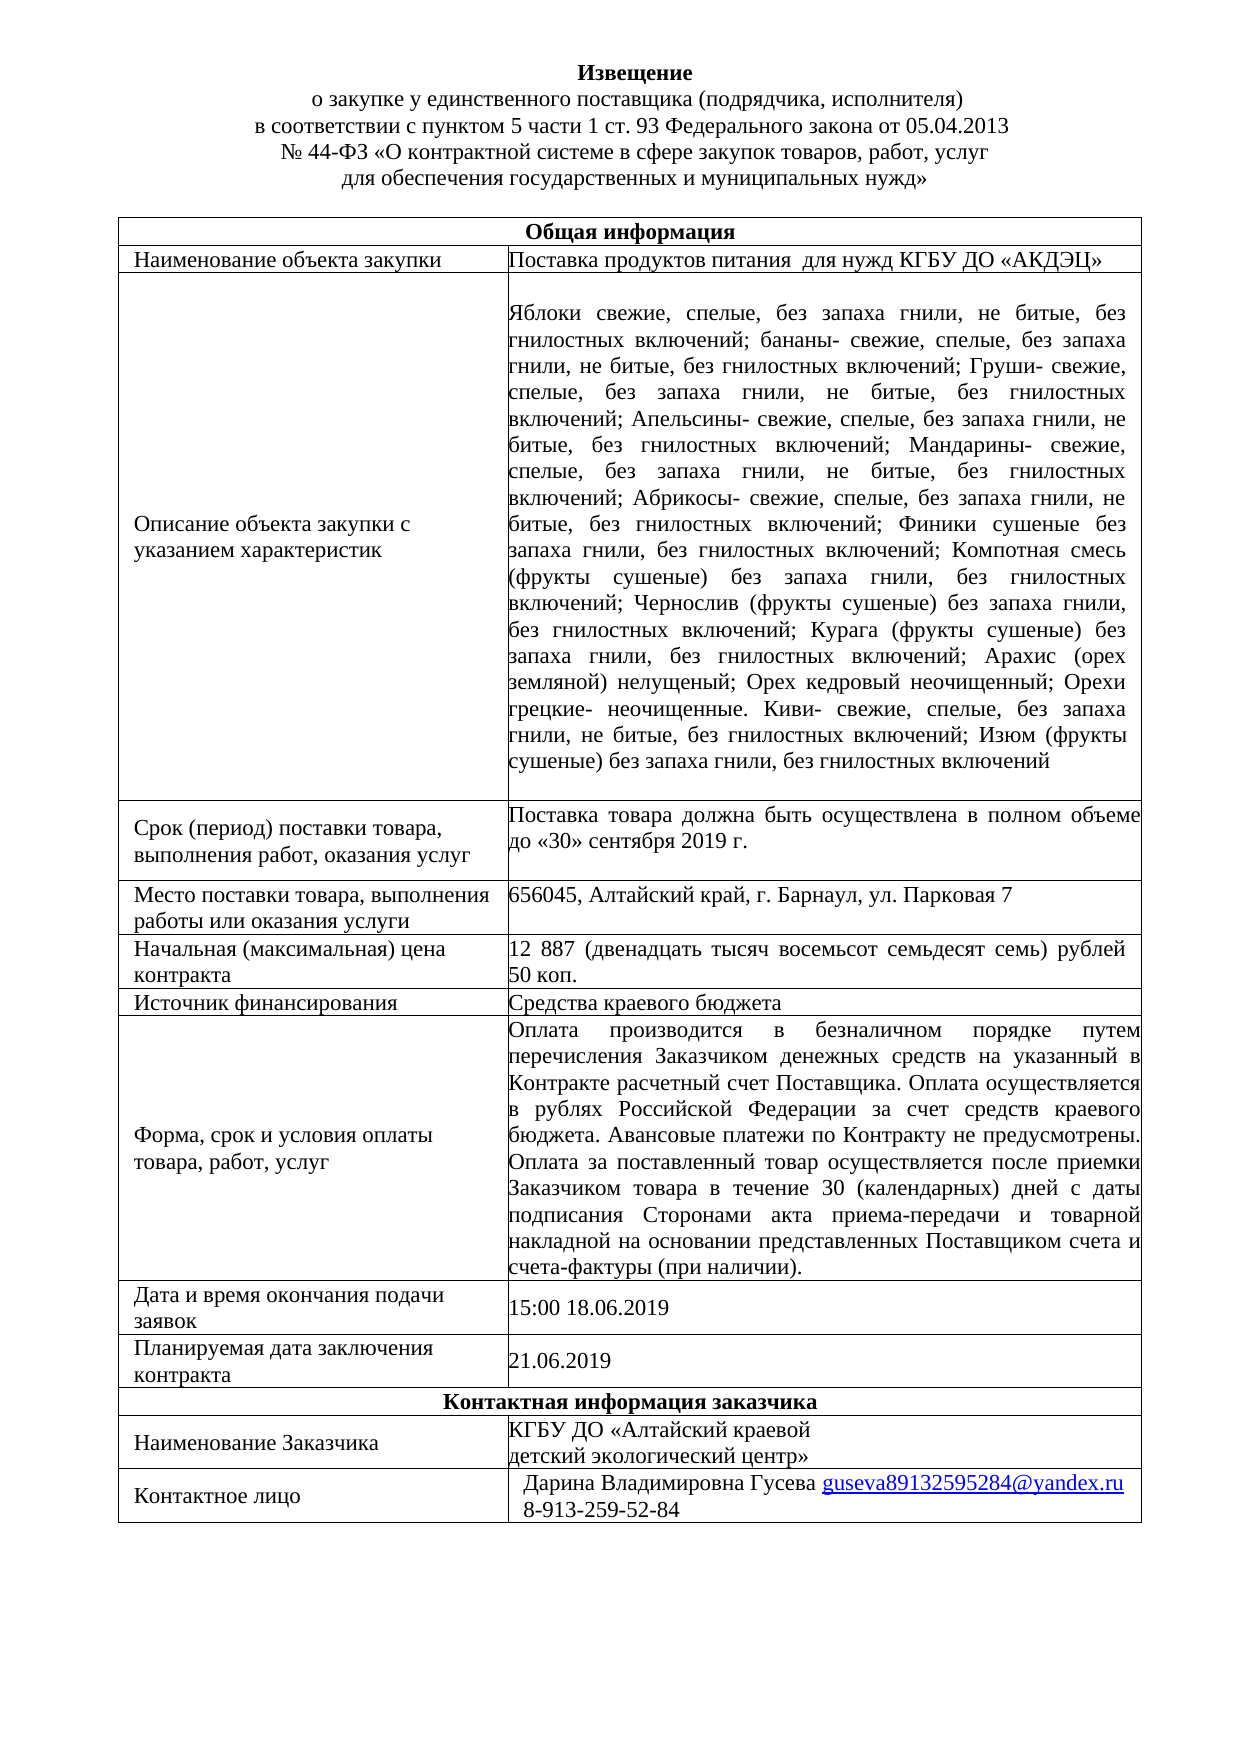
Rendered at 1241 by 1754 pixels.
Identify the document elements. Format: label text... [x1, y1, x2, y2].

table_cell Контактное лицо [119, 1469, 508, 1522]
table_cell КГБУ ДО «Алтайский краевой детский экологический центр» [509, 1416, 1141, 1468]
table_cell Дата и время окончания подачи заявок [119, 1281, 508, 1333]
table_cell Срок (период) поставки товара, выполнения работ, оказания услуг [119, 801, 508, 880]
table_cell Контактная информация заказчика [119, 1388, 1141, 1414]
table_cell Наименование Заказчика [119, 1416, 508, 1468]
table_header [508, 191, 1142, 217]
table_cell Начальная (максимальная) цена контракта [119, 935, 508, 988]
table_cell 21.06.2019 [509, 1335, 1141, 1387]
table_cell Яблоки свежие, спелые, без запаха гнили, не битые, без гнилостных включений; бананы- свежие, спелые, без запаха гнили, не битые, без гнилостных включений; Груши- свежие, спелые, без запаха гнили, не битые, без гнилостных включений; Апельсины- свежие, спелые, без запаха гнили, не битые, без гнилостных включений; Мандарины- свежие, спелые, без запаха гнили, не битые, без гнилостных включений; Абрикосы- свежие, спелые, без запаха гнили, не битые, без гнилостных включений; Финики сушеные без запаха гнили, без гнилостных включений; Компотная смесь (фрукты сушеные) без запаха гнили, без гнилостных включений; Чернослив (фрукты сушеные) без запаха гнили, без гнилостных включений; Курага (фрукты сушеные) без запаха гнили, без гнилостных включений; Арахис (орех земляной) нелущеный; Орех кедровый неочищенный; Орехи грецкие- неочищенные. Киви- свежие, спелые, без запаха гнили, не битые, без гнилостных включений; Изюм (фрукты сушеные) без запаха гнили, без гнилостных включений [509, 273, 1141, 800]
table_cell 15:00 18.06.2019 [509, 1281, 1141, 1333]
table_cell Планируемая дата заключения контракта [119, 1335, 508, 1387]
table_cell 656045, Алтайский край, г. Барнаул, ул. Парковая 7 [509, 881, 1141, 934]
table_cell Дарина Владимировна Гусева guseva89132595284@yandex.ru 8-913-259-52-84 [509, 1469, 1141, 1522]
table_cell Описание объекта закупки с указанием характеристик [119, 273, 508, 800]
text для обеспечения государственных и муниципальных нужд» [118, 164, 1152, 191]
table_cell 12 887 (двенадцать тысяч восемьсот семьдесят семь) рублей 50 коп. [509, 935, 1141, 988]
table_cell Поставка товара должна быть осуществлена в полном объеме до «30» сентября 2019 г. [509, 801, 1141, 880]
table_cell Наименование объекта закупки [119, 246, 508, 272]
table_cell Общая информация [119, 218, 1141, 244]
table_cell Источник финансирования [119, 989, 508, 1015]
text о закупке у единственного поставщика (подрядчика, исполнителя) [118, 85, 1152, 112]
table_cell Форма, срок и условия оплаты товара, работ, услуг [119, 1016, 508, 1280]
text Извещение [118, 59, 1152, 85]
text в соответствии с пунктом 5 части 1 ст. 93 Федерального закона от 05.04.2013 № 44-ФЗ «О контрактной системе в сфере закупок товаров, работ, услуг [118, 112, 1152, 164]
table_cell Средства краевого бюджета [509, 989, 1141, 1015]
table_cell Оплата производится в безналичном порядке путем перечисления Заказчиком денежных средств на указанный в Контракте расчетный счет Поставщика. Оплата осуществляется в рублях Российской Федерации за счет средств краевого бюджета. Авансовые платежи по Контракту не предусмотрены. Оплата за поставленный товар осуществляется после приемки Заказчиком товара в течение 30 (календарных) дней с даты подписания Сторонами акта приема-передачи и товарной накладной на основании представленных Поставщиком счета и счета-фактуры (при наличии). [509, 1016, 1141, 1280]
table_cell Поставка продуктов питания для нужд КГБУ ДО «АКДЭЦ» [509, 246, 1141, 272]
table_cell Место поставки товара, выполнения работы или оказания услуги [119, 881, 508, 934]
table_header [119, 191, 508, 217]
